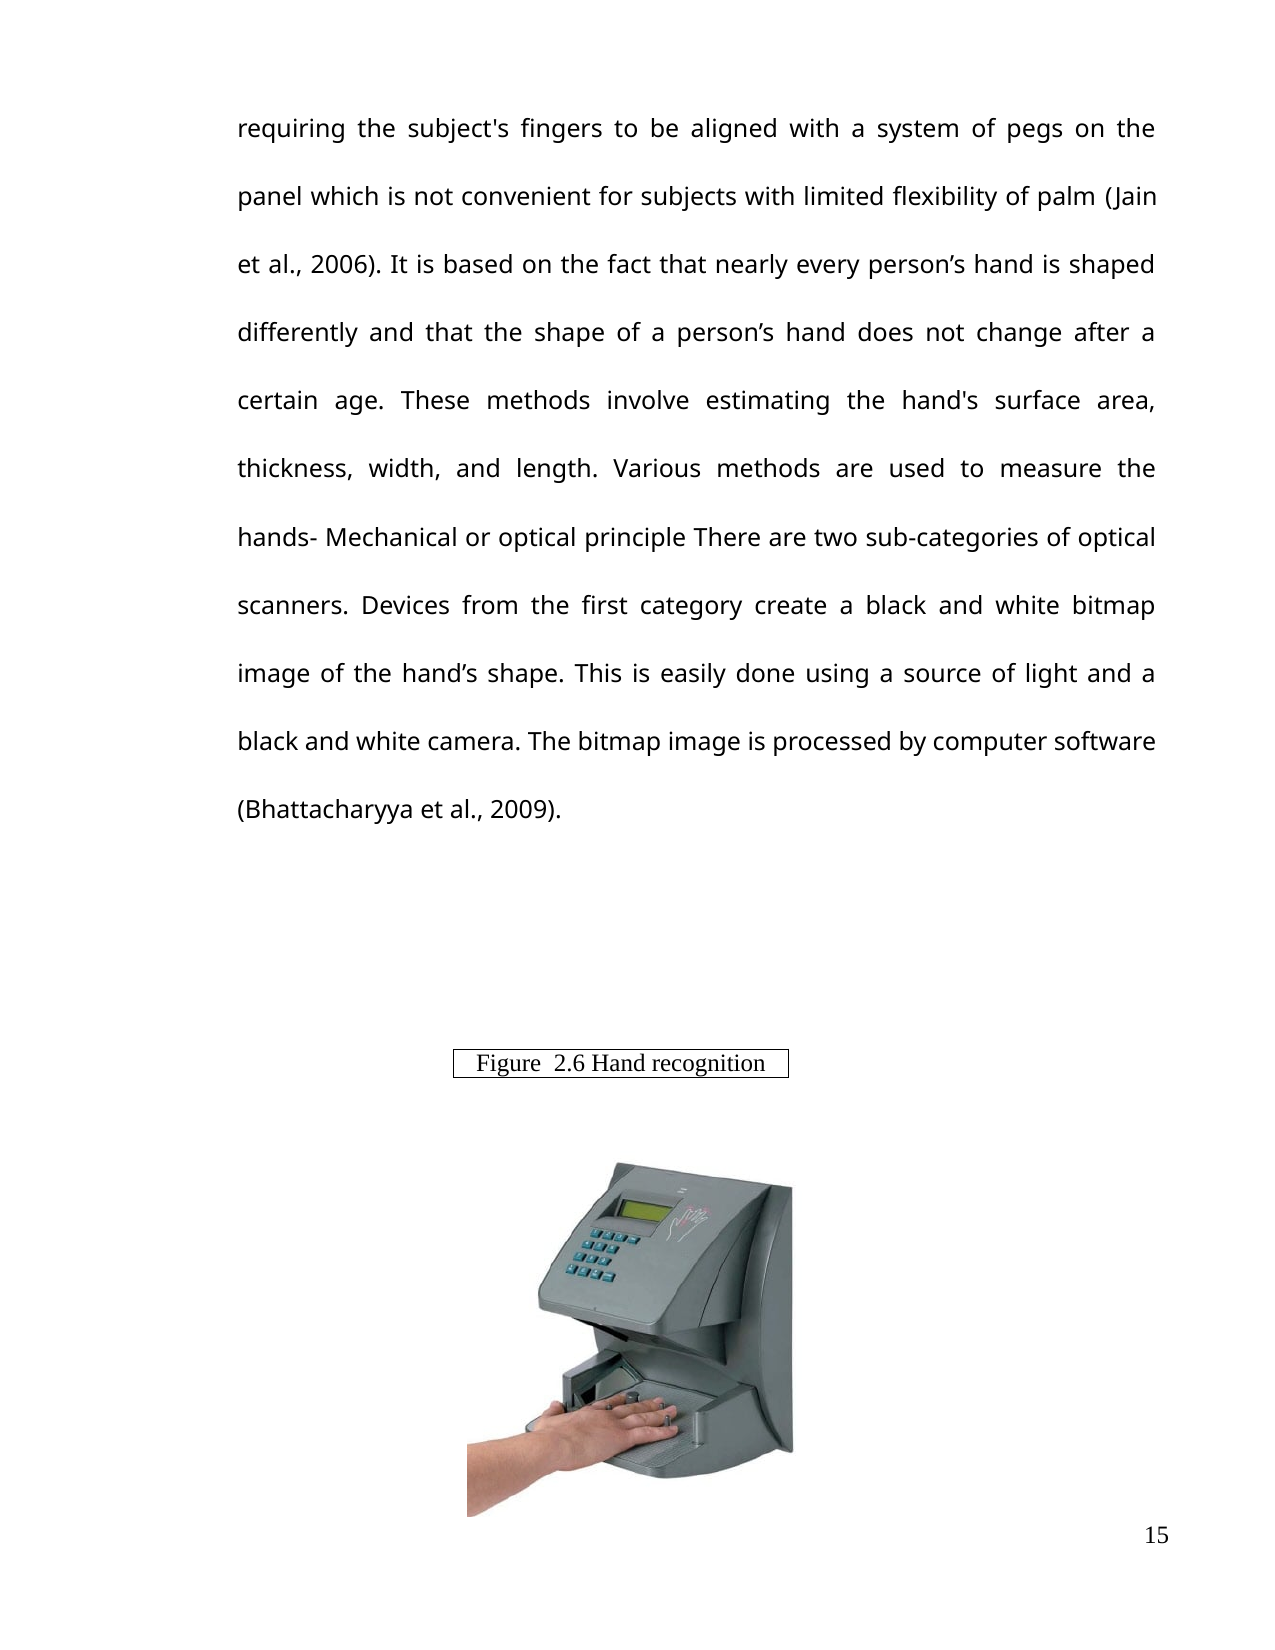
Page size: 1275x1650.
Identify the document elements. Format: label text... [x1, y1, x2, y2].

picture [467, 1135, 803, 1517]
list requiring the subject's fingers to be aligned with a system of pegs on the panel which is not convenient for subjects with limited flexibility of palm (Jain et al., 2006). It is based on the fact that nearly every person’s hand is shaped differently and that the shape of a person’s hand does not change after a certain age. These methods involve estimating the hand's surface area, thickness, width, and length. Various methods are used to measure the hands- Mechanical or optical principle There are two sub-categories of optical scanners. Devices from the first category create a black and white bitmap image of the hand’s shape. This is easily done using a source of light and a black and white camera. The bitmap image is processed by computer software (Bhattacharyya et al., 2009). [237, 110, 1157, 826]
text Figure 62.6 Hand recognition [454, 1050, 788, 1077]
